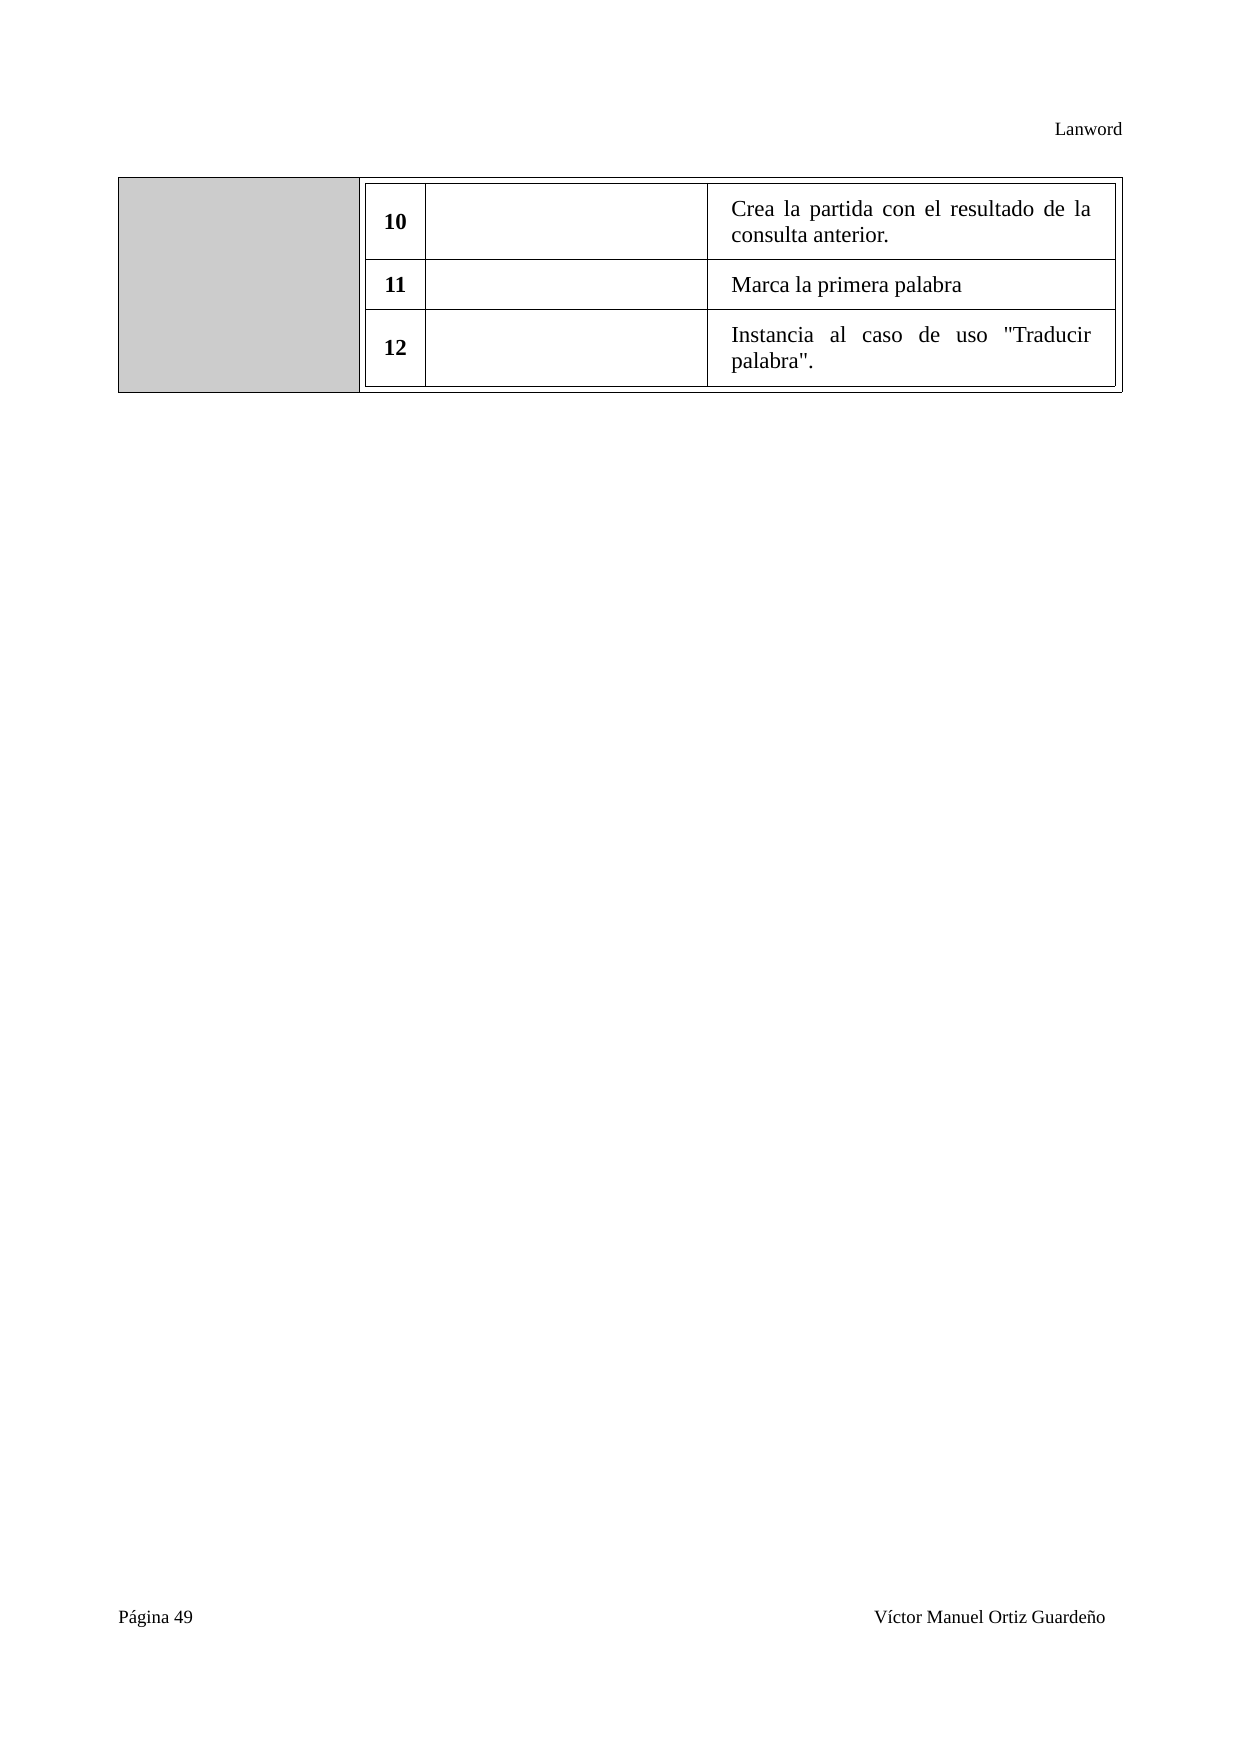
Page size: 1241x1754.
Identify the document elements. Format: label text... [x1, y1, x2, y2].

table_cell [119, 178, 359, 392]
table_cell 11 [366, 260, 425, 309]
table_cell Instancia al caso de uso "Traducir palabra". [708, 310, 1115, 386]
table_cell 12 [366, 310, 425, 386]
table_cell Marca la primera palabra [708, 260, 1115, 309]
table_cell 10 [366, 184, 425, 259]
table_cell [360, 178, 1122, 392]
table_cell [426, 184, 707, 259]
table_cell [426, 310, 707, 386]
table_cell Crea la partida con el resultado de la consulta anterior. [708, 184, 1115, 259]
table_cell [426, 260, 707, 309]
